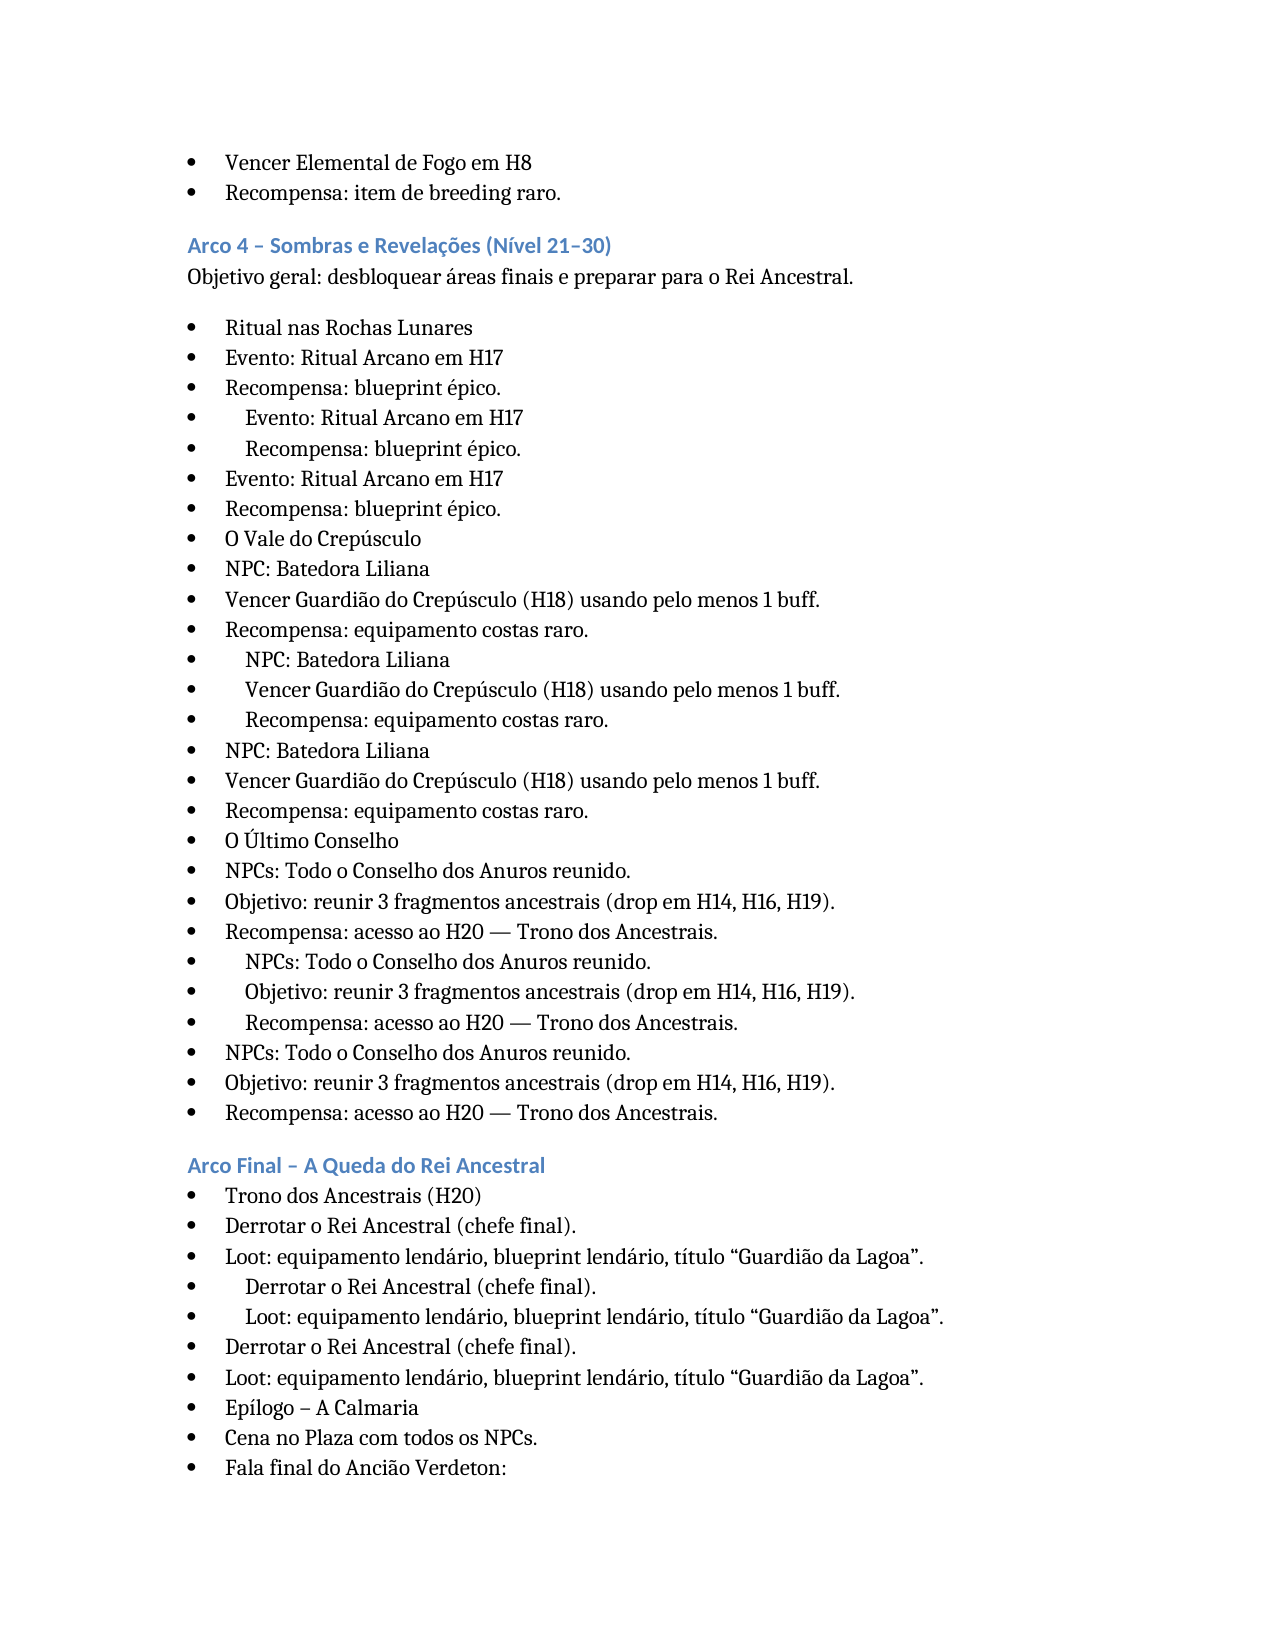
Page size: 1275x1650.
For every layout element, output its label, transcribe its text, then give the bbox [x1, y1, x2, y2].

list Recompensa: equipamento costas raro. [187, 617, 1087, 643]
list Objetivo: reunir 3 fragmentos ancestrais (drop em H14, H16, H19). [187, 1070, 1087, 1096]
text Objetivo geral: desbloquear áreas finais e preparar para o Rei Ancestral. [187, 263, 1087, 290]
list Trono dos Ancestrais (H20) [187, 1183, 1087, 1209]
list O Vale do Crepúsculo [187, 526, 1087, 552]
list Ritual nas Rochas Lunares [187, 314, 1087, 341]
list NPCs: Todo o Conselho dos Anuros reunido. [187, 858, 1087, 884]
list NPCs: Todo o Conselho dos Anuros reunido. [187, 1039, 1087, 1066]
list O Último Conselho [187, 828, 1087, 854]
list Recompensa: acesso ao H20 — Trono dos Ancestrais. [187, 1009, 1087, 1036]
list Loot: equipamento lendário, blueprint lendário, título “Guardião da Lagoa”. [187, 1304, 1087, 1330]
list Fala final do Ancião Verdeton: [187, 1455, 1087, 1481]
list Cena no Plaza com todos os NPCs. [187, 1425, 1087, 1451]
list Recompensa: equipamento costas raro. [187, 707, 1087, 733]
list Epílogo – A Calmaria [187, 1394, 1087, 1421]
list Evento: Ritual Arcano em H17 [187, 345, 1087, 371]
list Loot: equipamento lendário, blueprint lendário, título “Guardião da Lagoa”. [187, 1243, 1087, 1270]
list Evento: Ritual Arcano em H17 [187, 466, 1087, 492]
list Recompensa: acesso ao H20 — Trono dos Ancestrais. [187, 1100, 1087, 1126]
list NPCs: Todo o Conselho dos Anuros reunido. [187, 949, 1087, 975]
list Evento: Ritual Arcano em H17 [187, 405, 1087, 431]
list Loot: equipamento lendário, blueprint lendário, título “Guardião da Lagoa”. [187, 1364, 1087, 1391]
list Derrotar o Rei Ancestral (chefe final). [187, 1334, 1087, 1361]
list Derrotar o Rei Ancestral (chefe final). [187, 1213, 1087, 1240]
list Recompensa: blueprint épico. [187, 375, 1087, 401]
list Vencer Guardião do Crepúsculo (H18) usando pelo menos 1 buff. [187, 586, 1087, 613]
list NPC: Batedora Liliana [187, 556, 1087, 582]
list Vencer Guardião do Crepúsculo (H18) usando pelo menos 1 buff. [187, 677, 1087, 703]
list Derrotar o Rei Ancestral (chefe final). [187, 1274, 1087, 1300]
list Recompensa: blueprint épico. [187, 435, 1087, 462]
list NPC: Batedora Liliana [187, 647, 1087, 673]
list NPC: Batedora Liliana [187, 737, 1087, 764]
list Recompensa: acesso ao H20 — Trono dos Ancestrais. [187, 919, 1087, 945]
list Objetivo: reunir 3 fragmentos ancestrais (drop em H14, H16, H19). [187, 888, 1087, 915]
list Objetivo: reunir 3 fragmentos ancestrais (drop em H14, H16, H19). [187, 979, 1087, 1005]
list Vencer Guardião do Crepúsculo (H18) usando pelo menos 1 buff. [187, 768, 1087, 794]
list Recompensa: equipamento costas raro. [187, 798, 1087, 824]
subtitle Arco Final – A Queda do Rei Ancestral [187, 1151, 1087, 1179]
list Recompensa: item de breeding raro. [187, 180, 1087, 207]
list Vencer Elemental de Fogo em H8 [187, 150, 1087, 176]
list Recompensa: blueprint épico. [187, 496, 1087, 522]
subtitle Arco 4 – Sombras e Revelações (Nível 21–30) [187, 231, 1087, 259]
